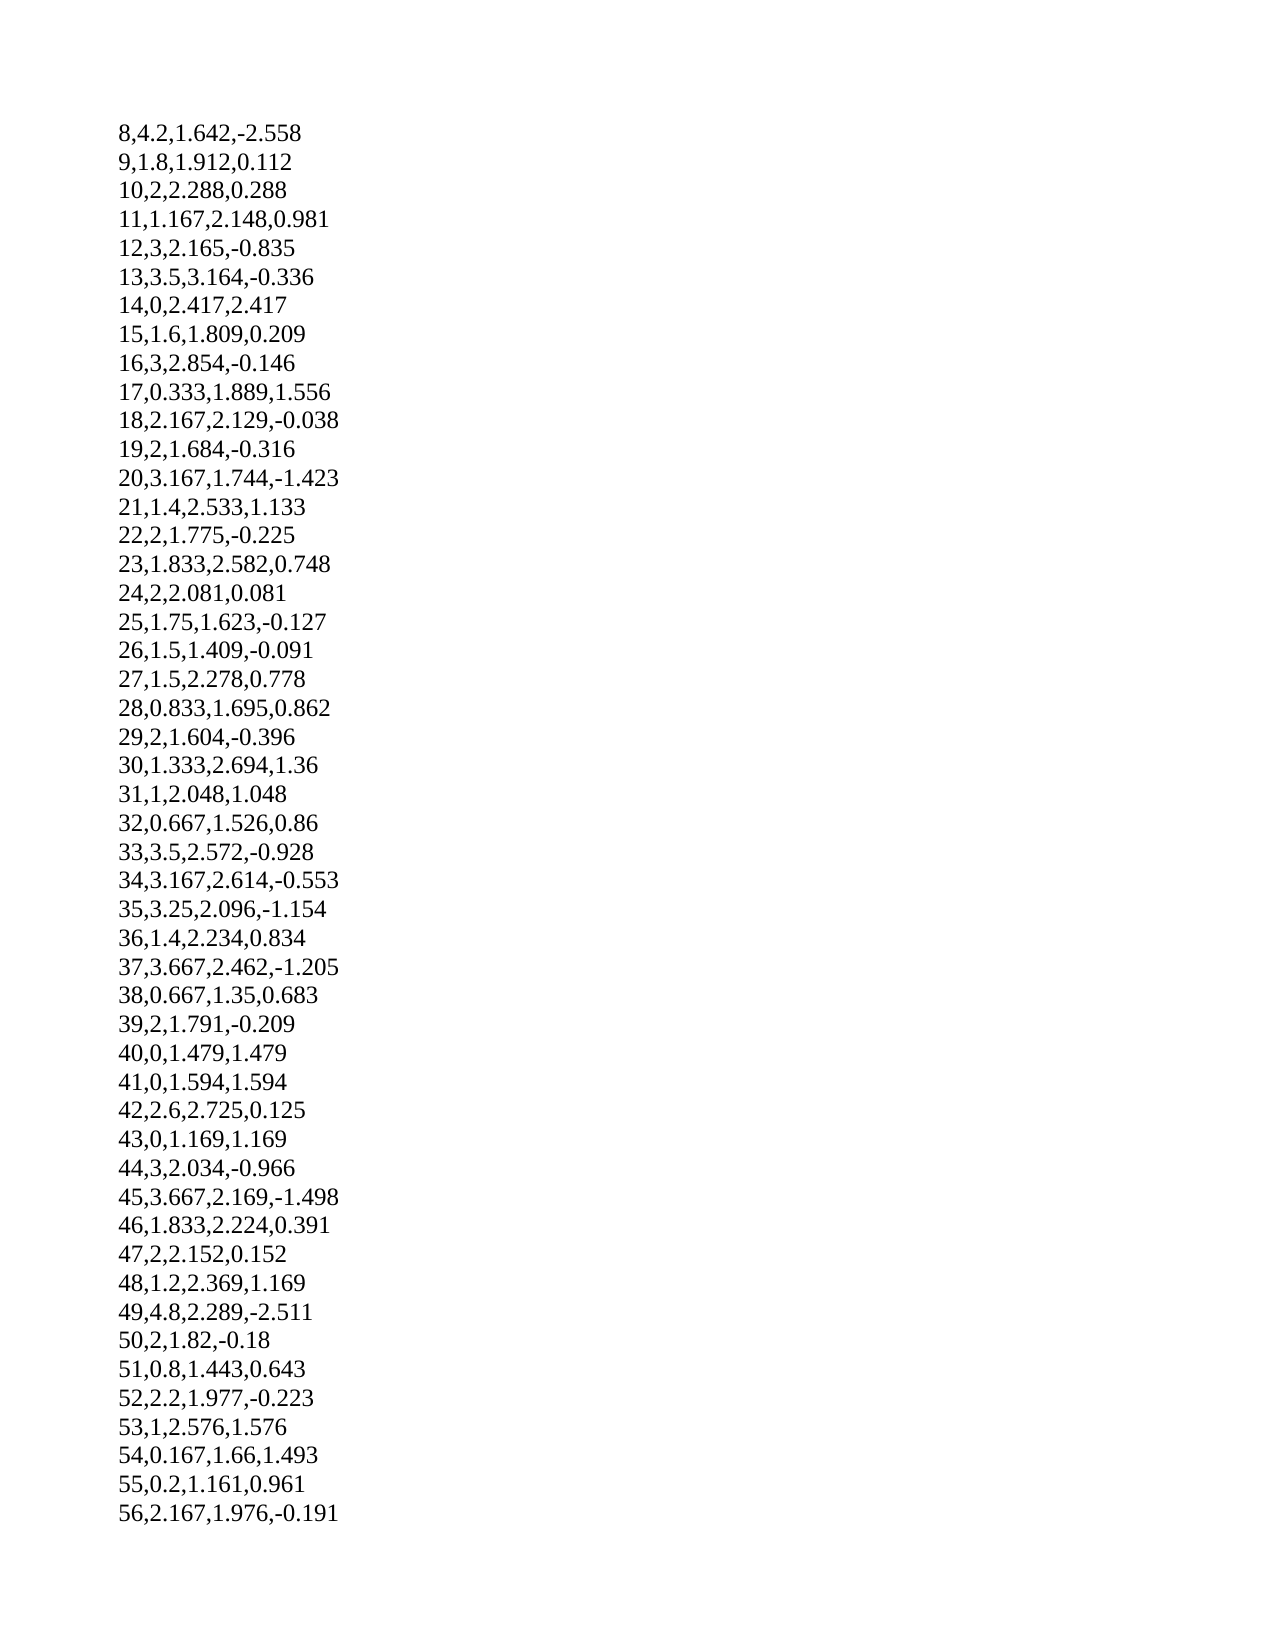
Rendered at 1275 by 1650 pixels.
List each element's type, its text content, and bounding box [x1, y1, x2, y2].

text 46,1.833,2.224,0.391 [118, 1211, 1157, 1239]
text 24,2,2.081,0.081 [118, 578, 1157, 607]
text 56,2.167,1.976,-0.191 [118, 1498, 1157, 1527]
text 10,2,2.288,0.288 [118, 176, 1157, 204]
text 11,1.167,2.148,0.981 [118, 204, 1157, 233]
text 54,0.167,1.66,1.493 [118, 1441, 1157, 1469]
text 9,1.8,1.912,0.112 [118, 147, 1157, 176]
text 47,2,2.152,0.152 [118, 1239, 1157, 1268]
text 32,0.667,1.526,0.86 [118, 808, 1157, 837]
text 18,2.167,2.129,-0.038 [118, 406, 1157, 434]
text 39,2,1.791,-0.209 [118, 1009, 1157, 1038]
text 22,2,1.775,-0.225 [118, 521, 1157, 549]
text 52,2.2,1.977,-0.223 [118, 1383, 1157, 1412]
text 42,2.6,2.725,0.125 [118, 1096, 1157, 1124]
text 38,0.667,1.35,0.683 [118, 981, 1157, 1009]
text 37,3.667,2.462,-1.205 [118, 952, 1157, 981]
text 26,1.5,1.409,-0.091 [118, 636, 1157, 664]
text 28,0.833,1.695,0.862 [118, 693, 1157, 722]
text 19,2,1.684,-0.316 [118, 434, 1157, 463]
text 21,1.4,2.533,1.133 [118, 492, 1157, 521]
text 48,1.2,2.369,1.169 [118, 1268, 1157, 1297]
text 27,1.5,2.278,0.778 [118, 664, 1157, 693]
text 17,0.333,1.889,1.556 [118, 377, 1157, 406]
text 49,4.8,2.289,-2.511 [118, 1297, 1157, 1326]
text 41,0,1.594,1.594 [118, 1067, 1157, 1096]
text 33,3.5,2.572,-0.928 [118, 837, 1157, 866]
text 16,3,2.854,-0.146 [118, 348, 1157, 377]
text 20,3.167,1.744,-1.423 [118, 463, 1157, 492]
text 12,3,2.165,-0.835 [118, 233, 1157, 262]
text 40,0,1.479,1.479 [118, 1038, 1157, 1067]
text 8,4.2,1.642,-2.558 [118, 118, 1157, 147]
text 25,1.75,1.623,-0.127 [118, 607, 1157, 636]
text 30,1.333,2.694,1.36 [118, 751, 1157, 779]
text 23,1.833,2.582,0.748 [118, 549, 1157, 578]
text 43,0,1.169,1.169 [118, 1124, 1157, 1153]
text 55,0.2,1.161,0.961 [118, 1469, 1157, 1498]
text 34,3.167,2.614,-0.553 [118, 866, 1157, 894]
text 53,1,2.576,1.576 [118, 1412, 1157, 1441]
text 14,0,2.417,2.417 [118, 291, 1157, 319]
text 31,1,2.048,1.048 [118, 779, 1157, 808]
text 29,2,1.604,-0.396 [118, 722, 1157, 751]
text 44,3,2.034,-0.966 [118, 1153, 1157, 1182]
text 36,1.4,2.234,0.834 [118, 923, 1157, 952]
text 15,1.6,1.809,0.209 [118, 319, 1157, 348]
text 51,0.8,1.443,0.643 [118, 1354, 1157, 1383]
text 35,3.25,2.096,-1.154 [118, 894, 1157, 923]
text 13,3.5,3.164,-0.336 [118, 262, 1157, 291]
text 45,3.667,2.169,-1.498 [118, 1182, 1157, 1211]
text 50,2,1.82,-0.18 [118, 1326, 1157, 1354]
